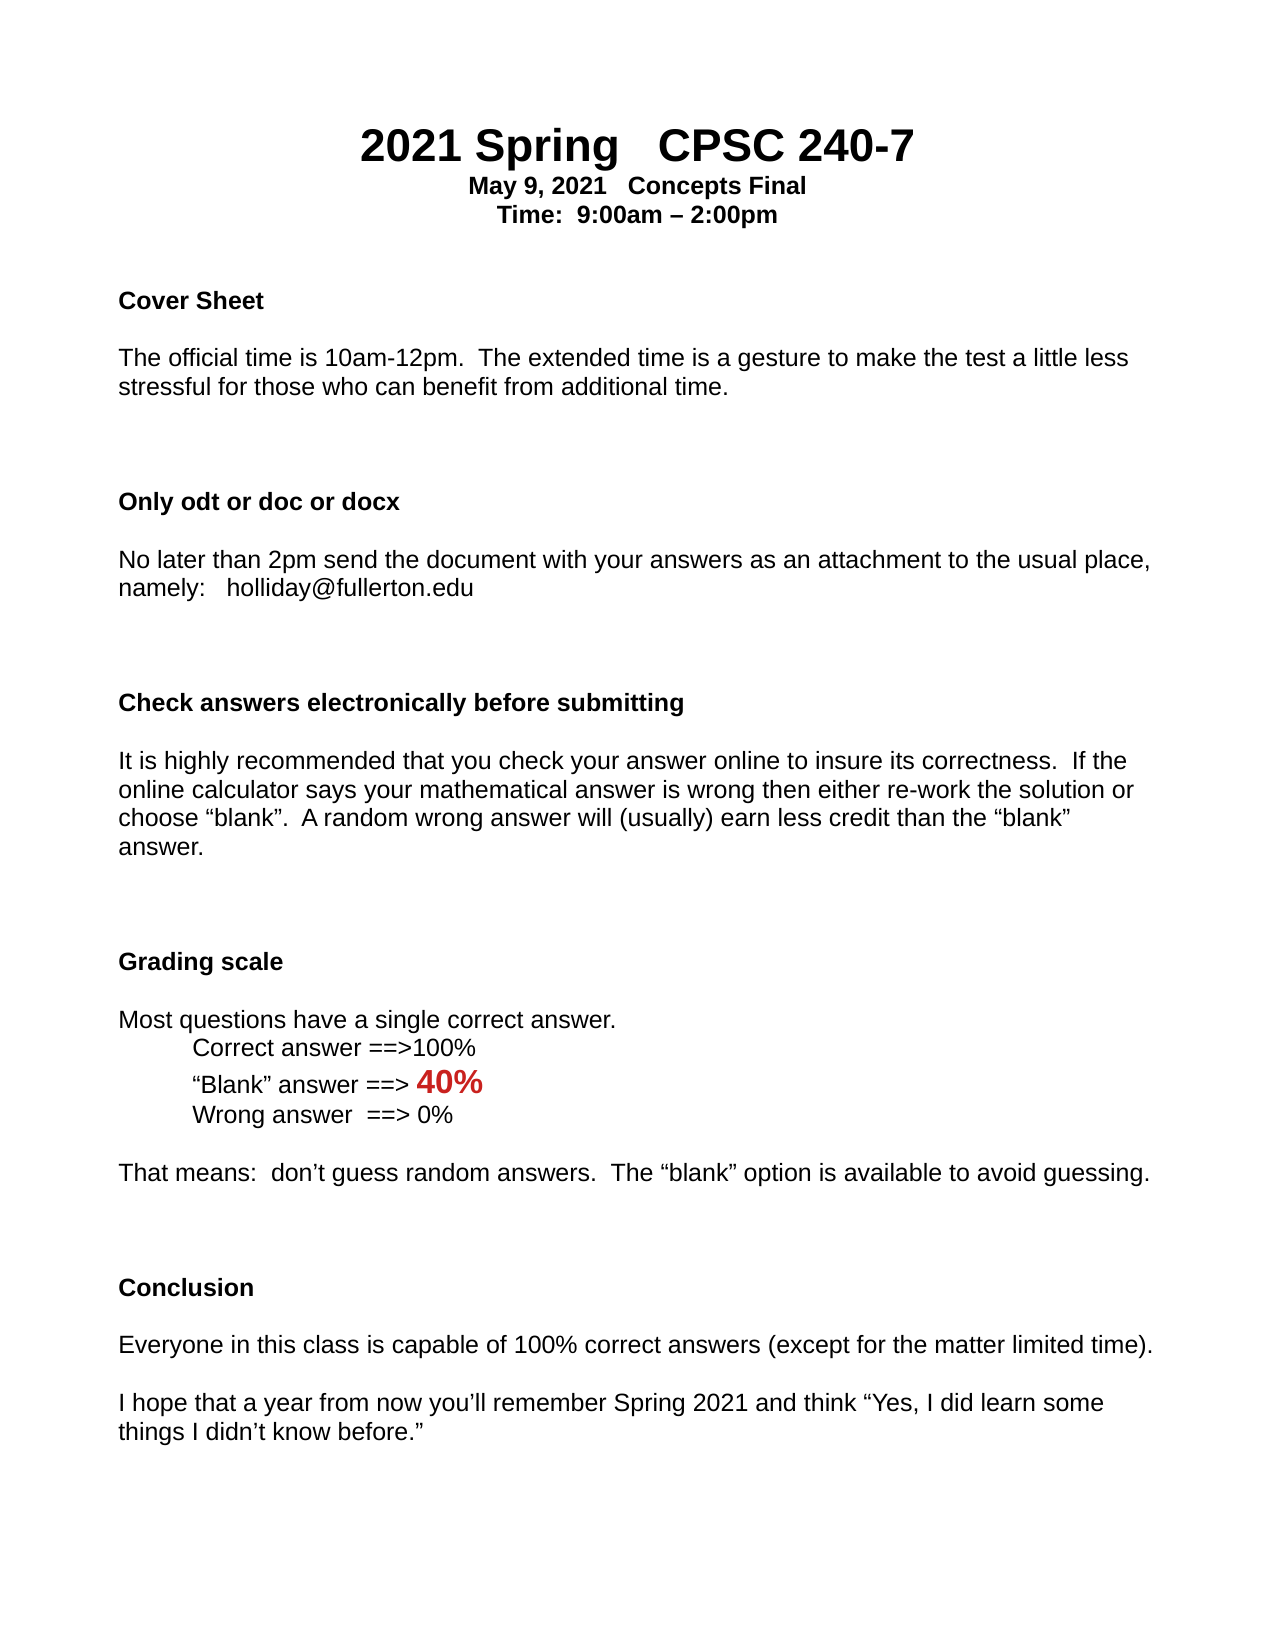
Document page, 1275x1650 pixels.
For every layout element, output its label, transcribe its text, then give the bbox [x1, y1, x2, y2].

text May 9, 2021 Concepts Final [118, 171, 1157, 199]
text That means: don’t guess random answers. The “blank” option is available to avoid guessing. [118, 1158, 1157, 1187]
text No later than 2pm send the document with your answers as an attachment to the usual place, namely: holliday@fullerton.edu [118, 544, 1157, 602]
text The official time is 10am-12pm. The extended time is a gesture to make the test a little less stressful for those who can benefit from additional time. [118, 343, 1157, 401]
text 2021 Spring CPSC 240-7 [118, 118, 1157, 171]
text Everyone in this class is capable of 100% correct answers (except for the matter limited time). [118, 1331, 1157, 1359]
text Only odt or doc or docx [118, 487, 1157, 516]
text Conclusion [118, 1273, 1157, 1302]
text Most questions have a single correct answer. [118, 1004, 1157, 1033]
text Grading scale [118, 947, 1157, 976]
text Cover Sheet [118, 286, 1157, 314]
text Wrong answer ==> 0% [118, 1101, 1157, 1129]
text Time: 9:00am – 2:00pm [118, 199, 1157, 228]
text It is highly recommended that you check your answer online to insure its correctness. If the online calculator says your mathematical answer is wrong then either re-work the solution or choose “blank”. A random wrong answer will (usually) earn less credit than the “blank” answer. [118, 746, 1157, 861]
text “Blank” answer ==> 40% [118, 1062, 1157, 1101]
text I hope that a year from now you’ll remember Spring 2021 and think “Yes, I did learn some things I didn’t know before.” [118, 1388, 1157, 1446]
text Check answers electronically before submitting [118, 688, 1157, 717]
text Correct answer ==>100% [118, 1033, 1157, 1062]
